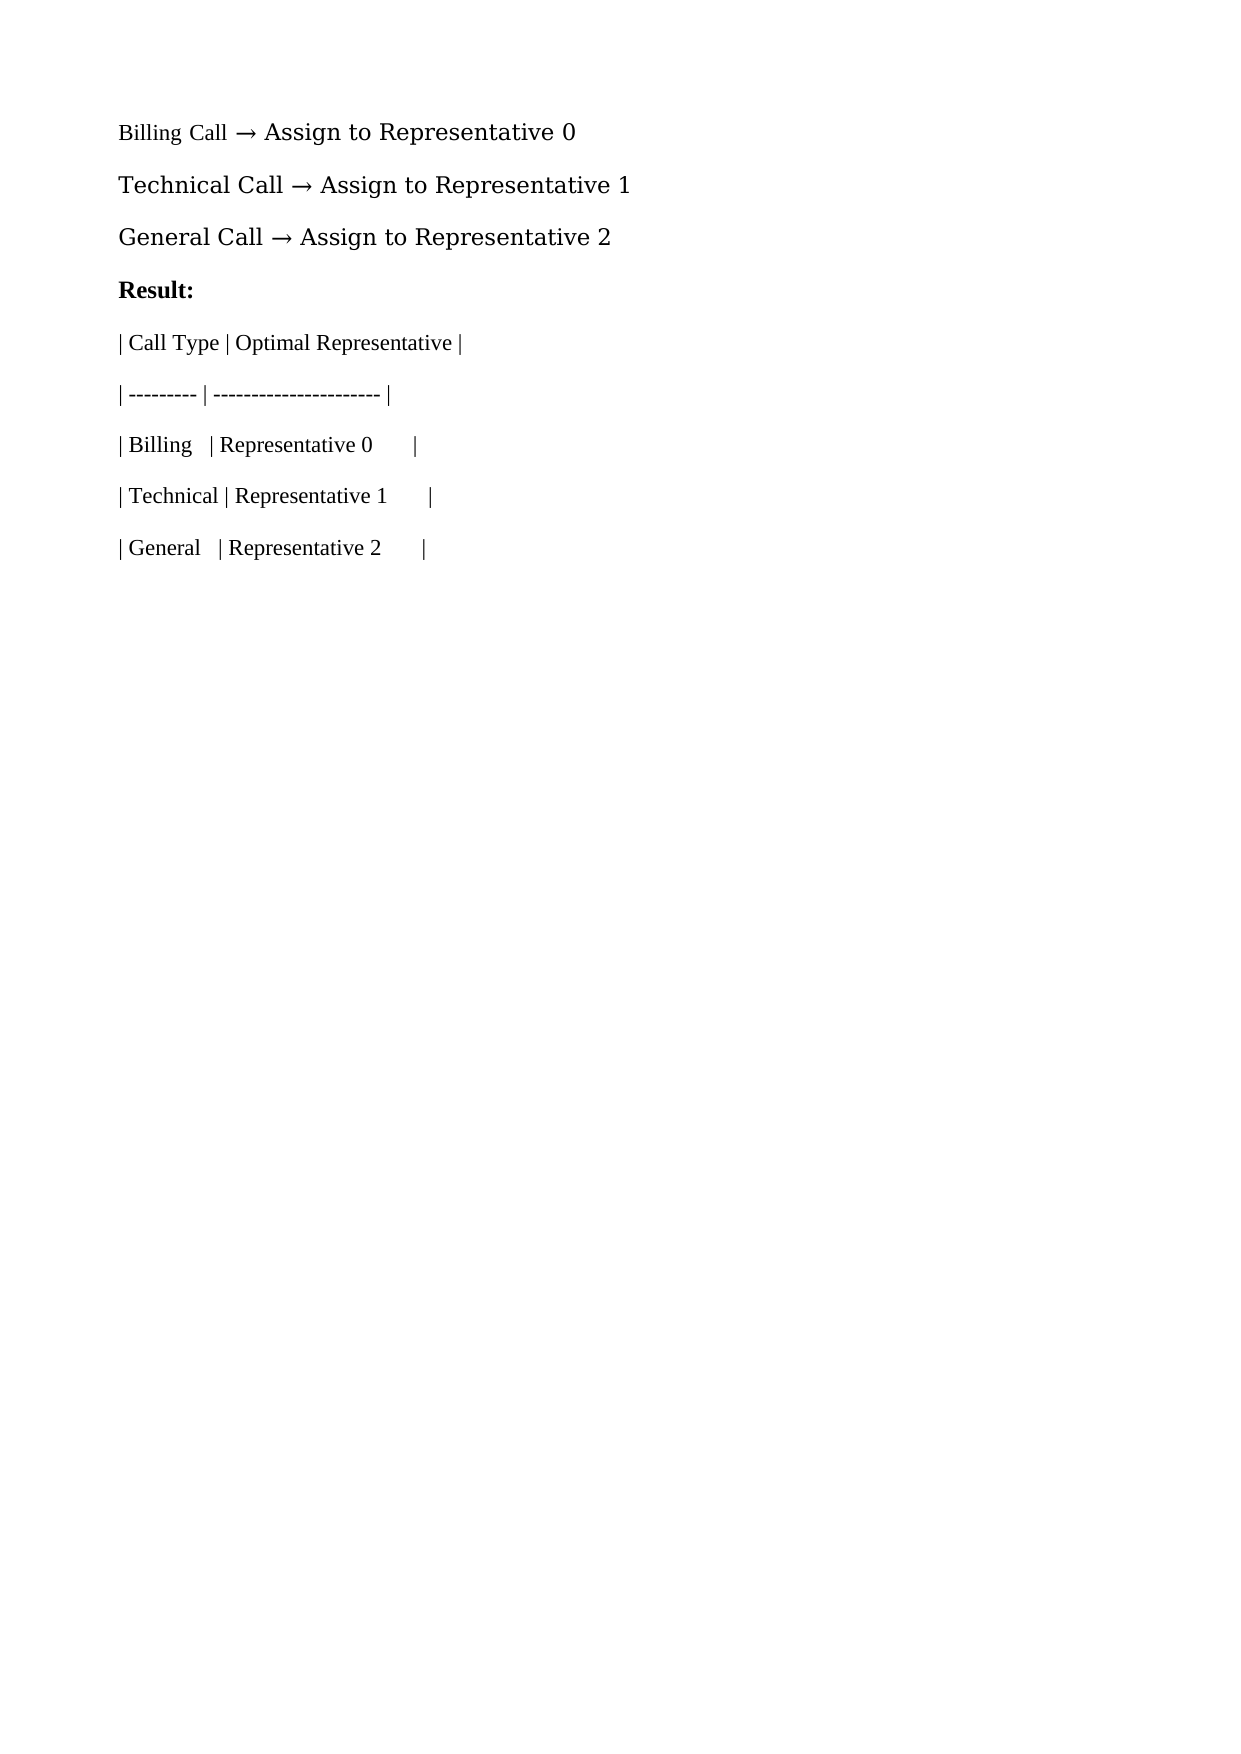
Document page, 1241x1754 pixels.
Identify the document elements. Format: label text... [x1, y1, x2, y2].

text General Call → Assign to Representative 2 [118, 223, 1122, 251]
text | Call Type | Optimal Representative | [118, 329, 1122, 356]
text | Technical | Representative 1 | [118, 482, 1122, 509]
text Result: [118, 276, 1122, 304]
text | General | Representative 2 | [118, 533, 1122, 560]
text | --------- | ---------------------- | [118, 380, 1122, 407]
text Billing Call → Assign to Representative 0 [118, 118, 1122, 146]
text | Billing | Representative 0 | [118, 431, 1122, 458]
text Technical Call → Assign to Representative 1 [118, 171, 1122, 198]
